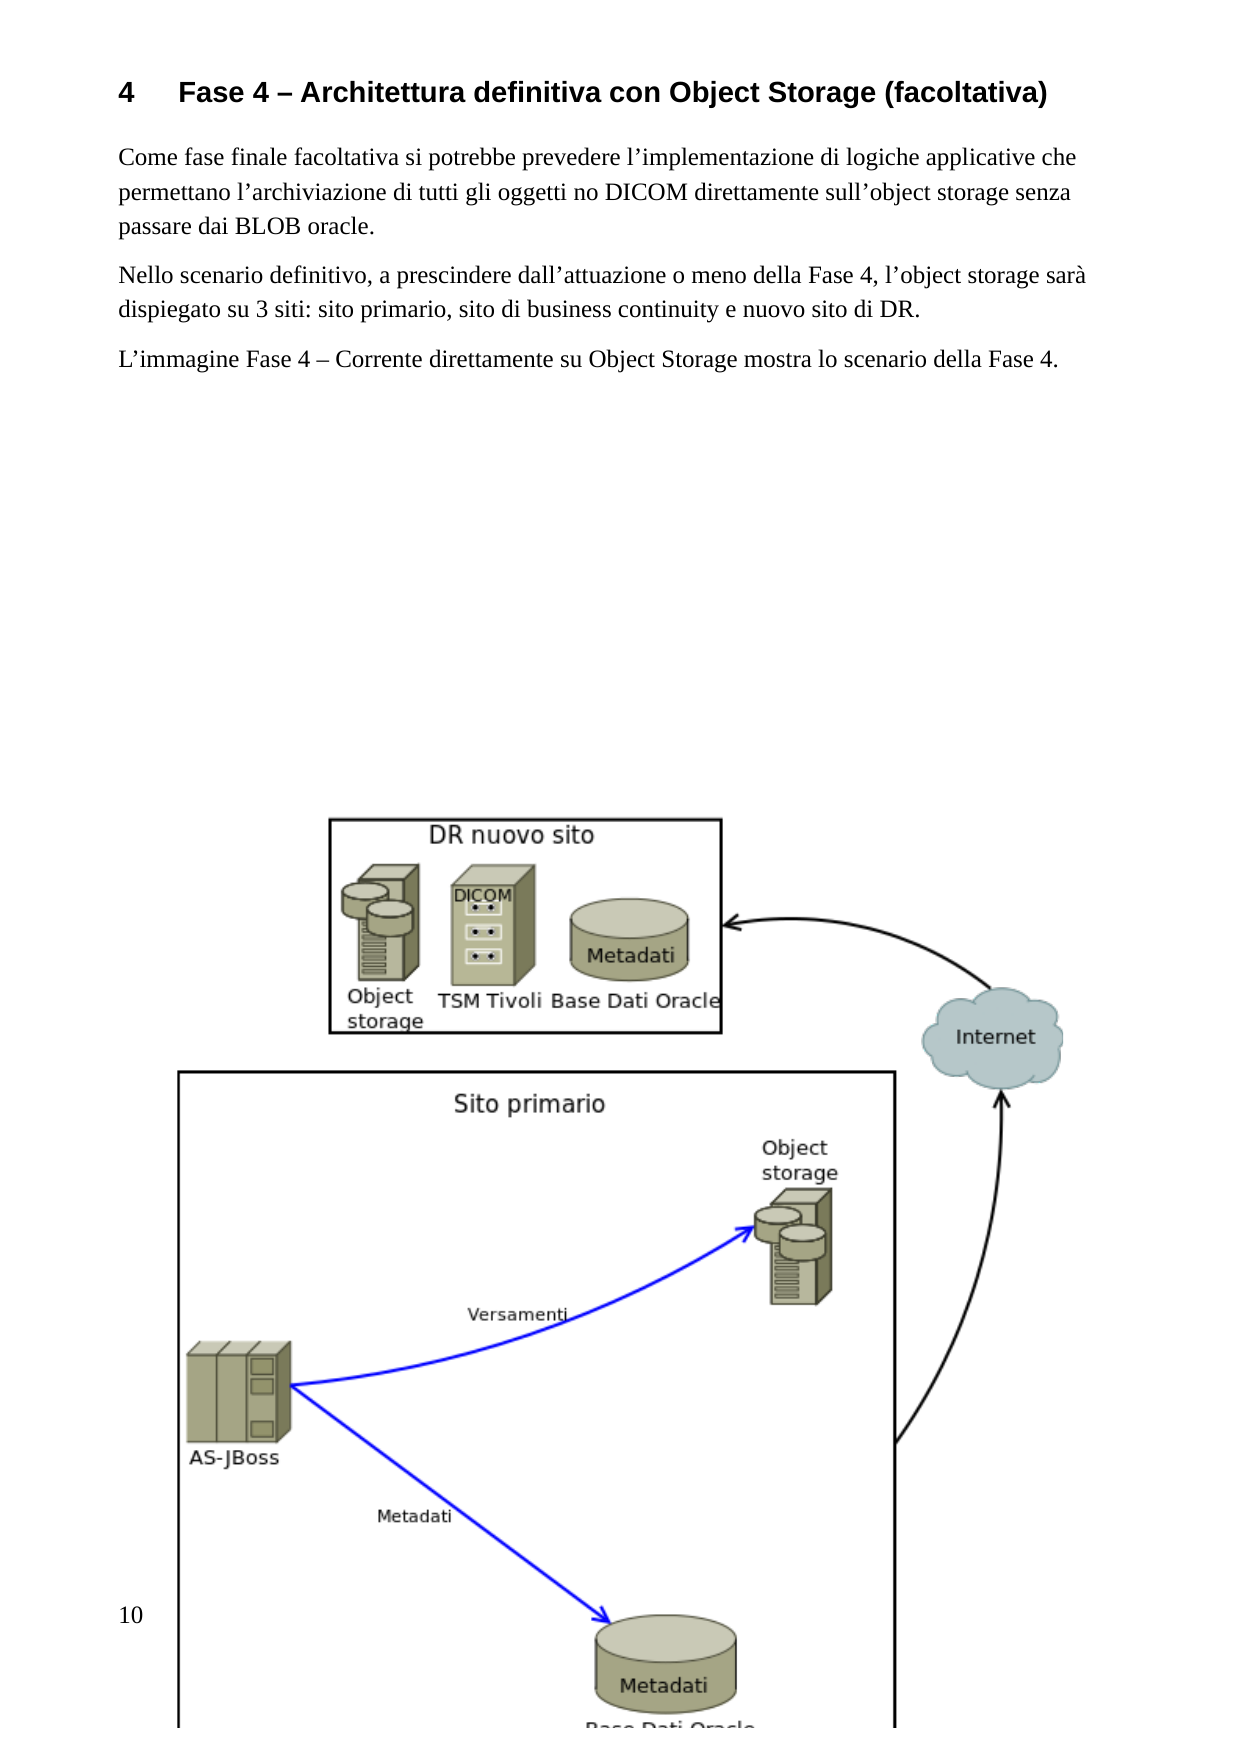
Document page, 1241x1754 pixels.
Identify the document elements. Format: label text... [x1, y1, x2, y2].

text Come fase finale facoltativa si potrebbe prevedere l’implementazione di logiche applicative che permettano l’archiviazione di tutti gli oggetti no DICOM direttamente sull’object storage senza passare dai BLOB oracle. [118, 142, 1122, 240]
text L’immagine Fase 4 – Corrente direttamente su Object Storage mostra lo scenario della Fase 4. [118, 344, 1122, 372]
text Nello scenario definitivo, a prescindere dall’attuazione o meno della Fase 4, l’object storage sarà dispiegato su 3 siti: sito primario, sito di business continuity e nuovo sito di DR. [118, 260, 1122, 323]
subtitle Fase 4 – Architettura definitiva con Object Storage (facoltativa) [118, 75, 1122, 108]
